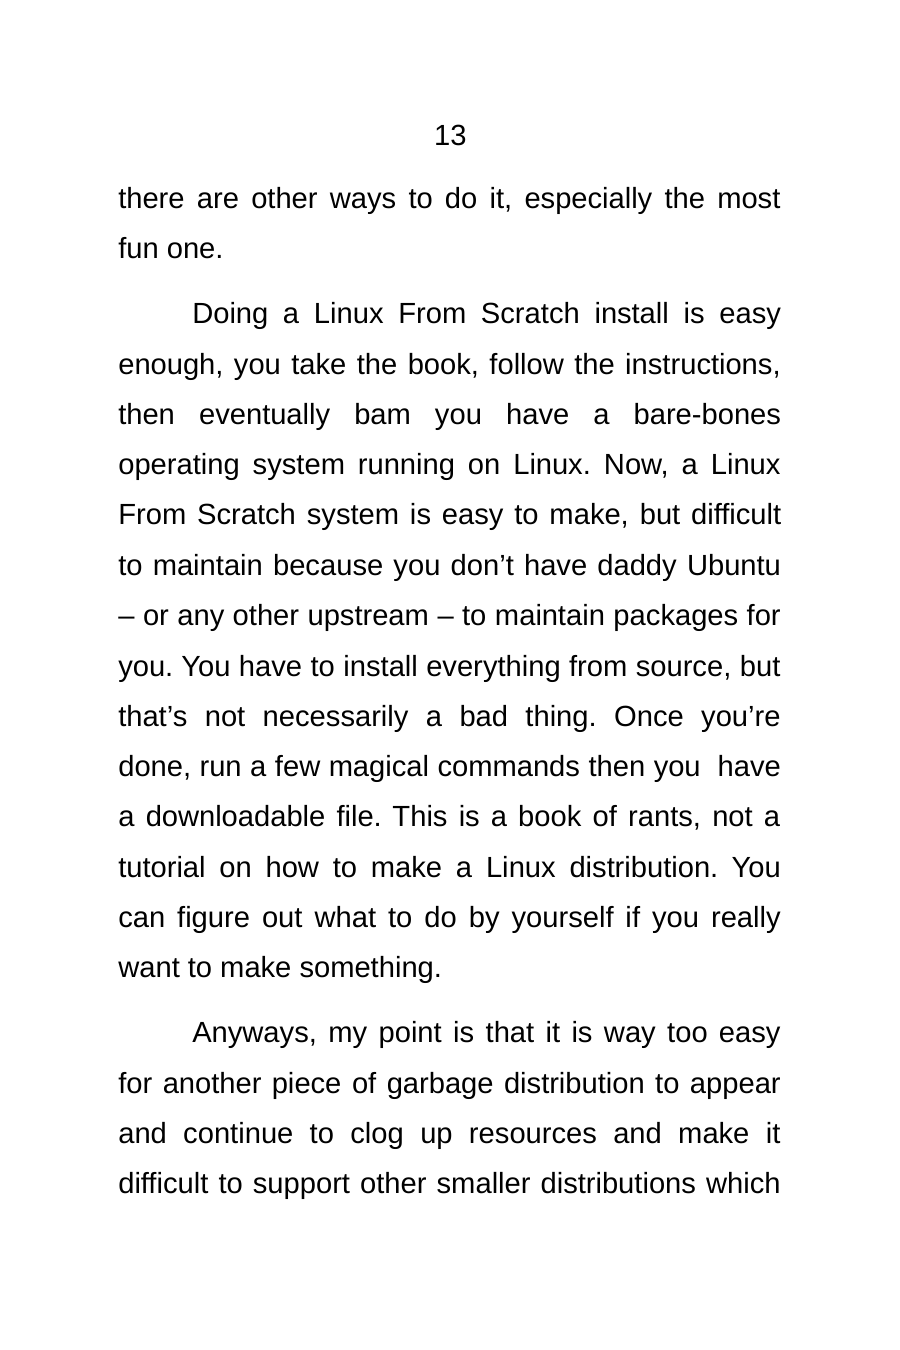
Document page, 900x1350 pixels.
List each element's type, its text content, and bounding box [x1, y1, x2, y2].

text there are other ways to do it, especially the most fun one. [118, 181, 782, 265]
text Doing a Linux From Scratch install is easy enough, you take the book, follow the instructions, then eventually bam you have a bare-bones operating system running on Linux. Now, a Linux From Scratch system is easy to make, but difficult to maintain because you don’t have daddy Ubuntu – or any other upstream – to maintain packages for you. You have to install everything from source, but that’s not necessarily a bad thing. Once you’re done, run a few magical commands then you have a downloadable file. This is a book of rants, not a tutorial on how to make a Linux distribution. You can figure out what to do by yourself if you really want to make something. [118, 296, 782, 984]
text Anyways, my point is that it is way too easy for another piece of garbage distribution to appear and continue to clog up resources and make it difficult to support other smaller distributions which [118, 1015, 782, 1200]
